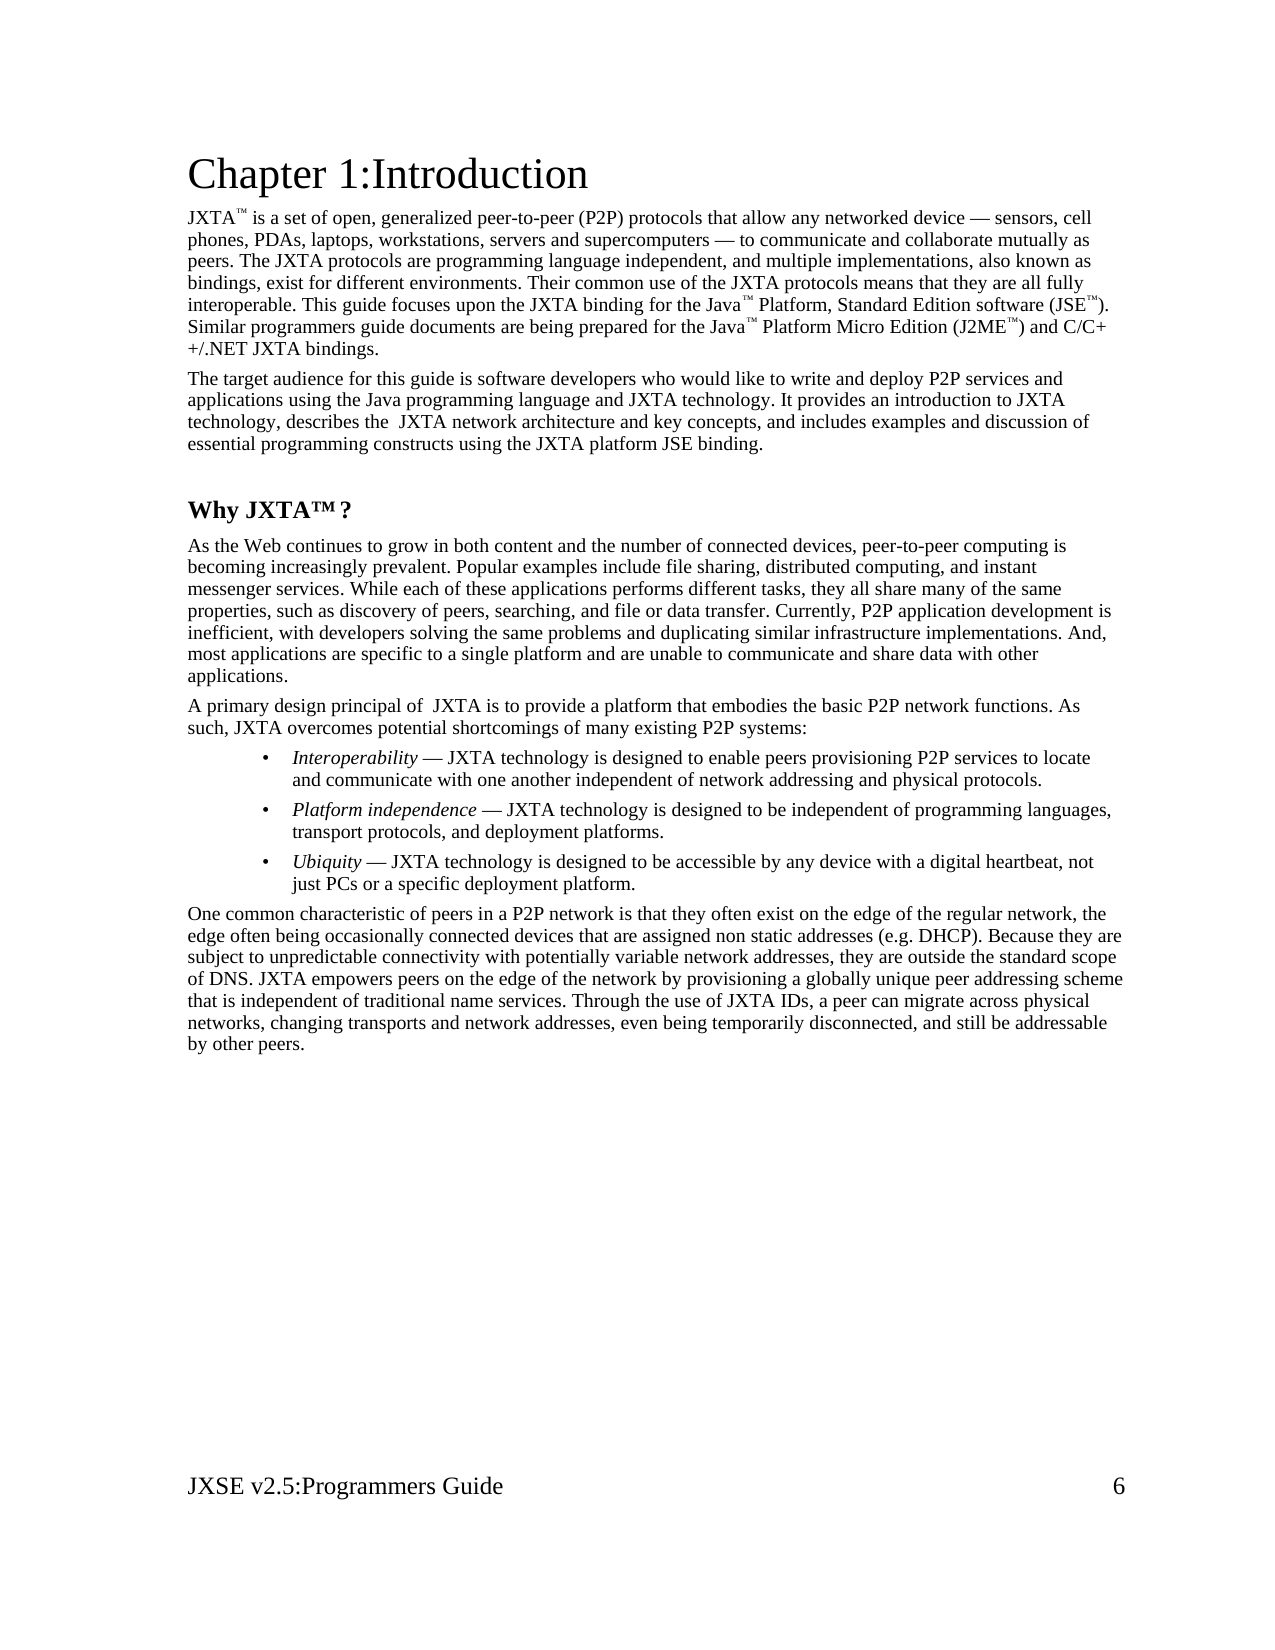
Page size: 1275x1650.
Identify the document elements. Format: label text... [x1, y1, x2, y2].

list Interoperability — JXTA technology is designed to enable peers provisioning P2P services to locate and communicate with one another independent of network addressing and physical protocols. [225, 747, 1125, 791]
text The target audience for this guide is software developers who would like to write and deploy P2P services and applications using the Java programming language and JXTA technology. It provides an introduction to JXTA technology, describes the JXTA network architecture and key concepts, and includes examples and discussion of essential programming constructs using the JXTA platform JSE binding. [187, 368, 1125, 455]
list Platform independence — JXTA technology is designed to be independent of programming languages, transport protocols, and deployment platforms. [225, 799, 1125, 842]
list Ubiquity — JXTA technology is designed to be accessible by any device with a digital heartbeat, not just PCs or a specific deployment platform. [225, 851, 1125, 894]
title Chapter 1:Introduction [187, 150, 1076, 198]
text JXTA™ is a set of open, generalized peer-to-peer (P2P) protocols that allow any networked device — sensors, cell phones, PDAs, laptops, workstations, servers and supercomputers — to communicate and collaborate mutually as peers. The JXTA protocols are programming language independent, and multiple implementations, also known as bindings, exist for different environments. Their common use of the JXTA protocols means that they are all fully interoperable. This guide focuses upon the JXTA binding for the Java™ Platform, Standard Edition software (JSE™). Similar programmers guide documents are being prepared for the Java™ Platform Micro Edition (J2ME™) and C/C++/.NET JXTA bindings. [187, 207, 1125, 359]
text As the Web continues to grow in both content and the number of connected devices, peer-to-peer computing is becoming increasingly prevalent. Popular examples include file sharing, distributed computing, and instant messenger services. While each of these applications performs different tasks, they all share many of the same properties, such as discovery of peers, searching, and file or data transfer. Currently, P2P application development is inefficient, with developers solving the same problems and duplicating similar infrastructure implementations. And, most applications are specific to a single platform and are unable to communicate and share data with other applications. [187, 534, 1125, 687]
text Why JXTA™ ? [187, 496, 1125, 524]
text One common characteristic of peers in a P2P network is that they often exist on the edge of the regular network, the edge often being occasionally connected devices that are assigned non static addresses (e.g. DHCP). Because they are subject to unpredictable connectivity with potentially variable network addresses, they are outside the standard scope of DNS. JXTA empowers peers on the edge of the network by provisioning a globally unique peer addressing scheme that is independent of traditional name services. Through the use of JXTA IDs, a peer can migrate across physical networks, changing transports and network addresses, even being temporarily disconnected, and still be addressable by other peers. [187, 903, 1125, 1055]
text A primary design principal of JXTA is to provide a platform that embodies the basic P2P network functions. As such, JXTA overcomes potential shortcomings of many existing P2P systems: [187, 695, 1125, 739]
